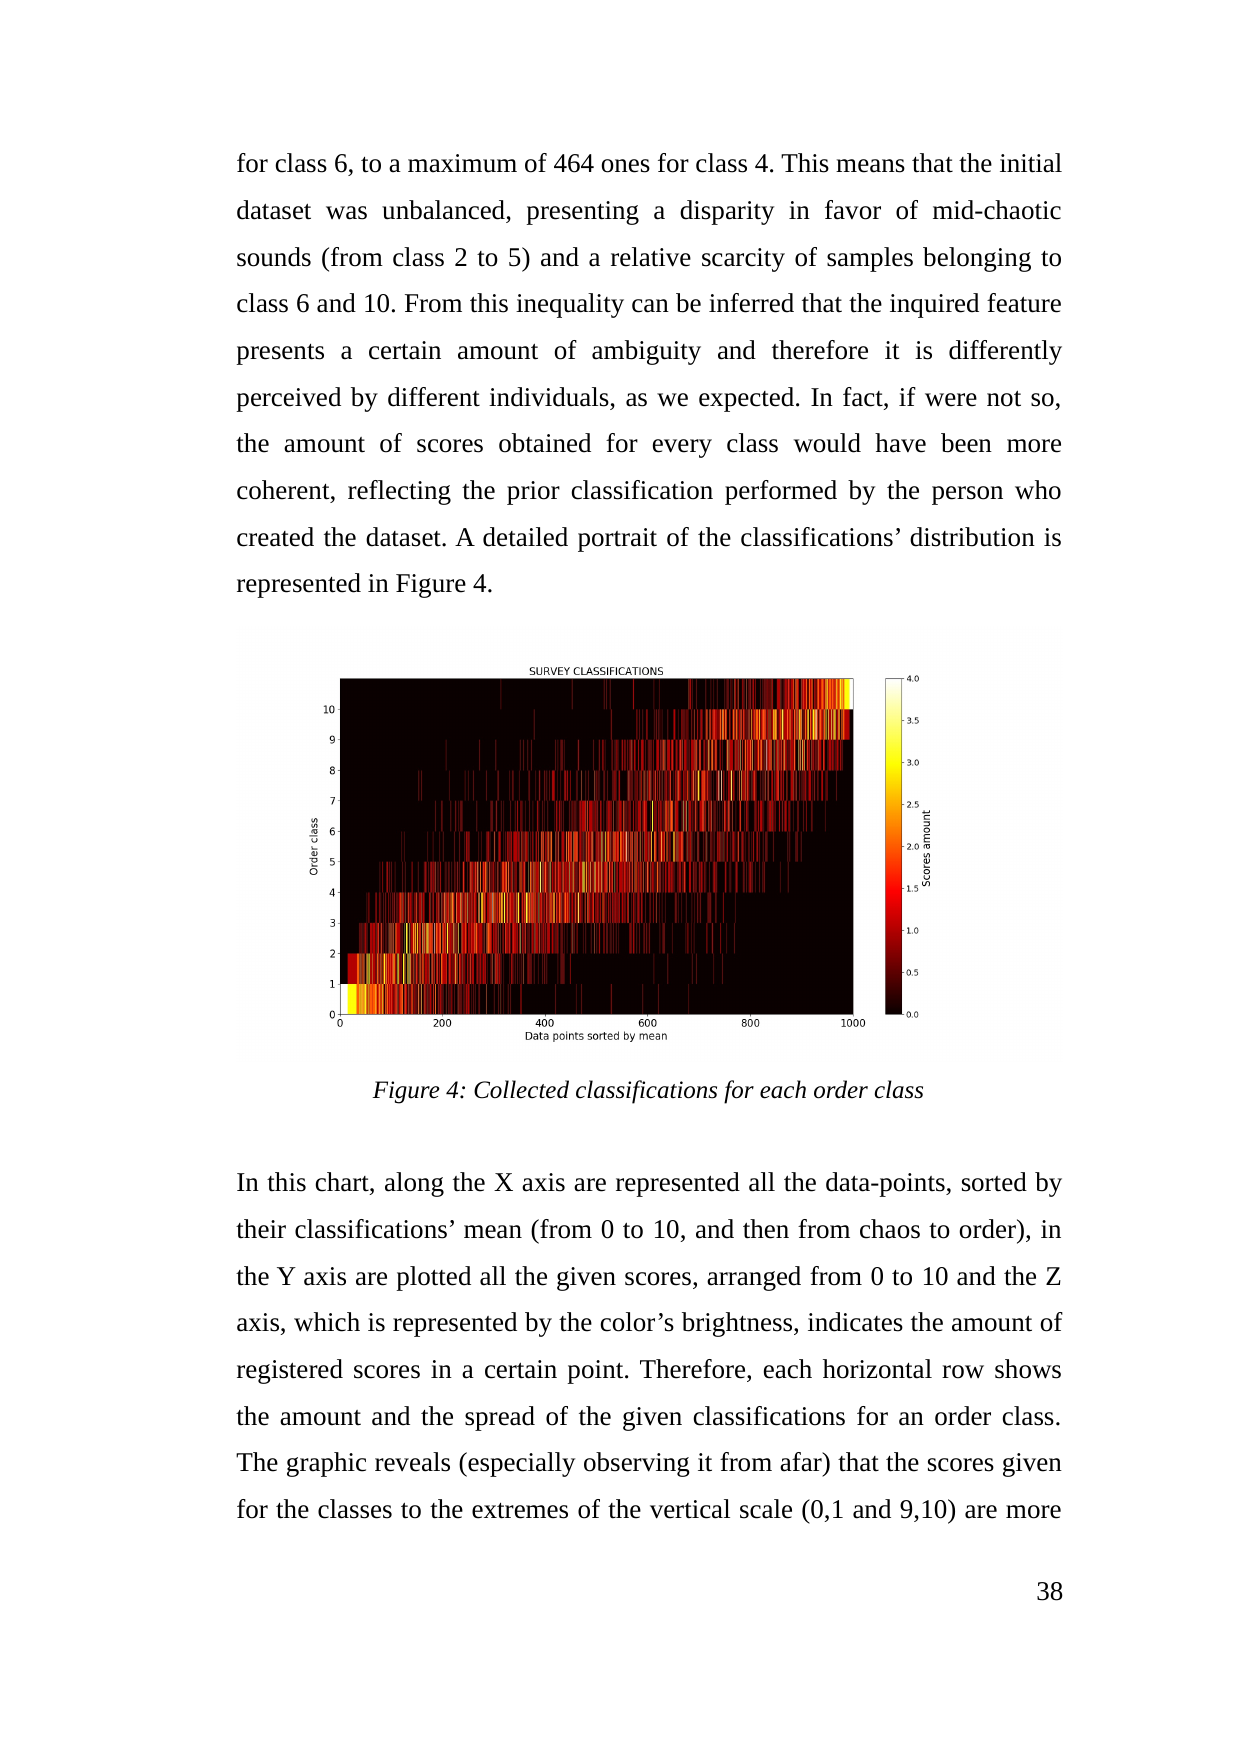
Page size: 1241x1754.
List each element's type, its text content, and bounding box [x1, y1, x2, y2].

picture [236, 626, 1063, 1062]
text for class 6, to a maximum of 464 ones for class 4. This means that the initial dataset was unbalanced, presenting a disparity in favor of mid-chaotic sounds (from class 2 to 5) and a relative scarcity of samples belonging to class 6 and 10. From this inequality can be inferred that the inquired feature presents a certain amount of ambiguity and therefore it is differently perceived by different individuals, as we expected. In fact, if were not so, the amount of scores obtained for every class would have been more coherent, reflecting the prior classification performed by the person who created the dataset. A detailed portrait of the classifications’ distribution is represented in Figure 4. [236, 148, 1063, 599]
text In this chart, along the X axis are represented all the data-points, sorted by their classifications’ mean (from 0 to 10, and then from chaos to order), in the Y axis are plotted all the given scores, arranged from 0 to 10 and the Z axis, which is represented by the color’s brightness, indicates the amount of registered scores in a certain point. Therefore, each horizontal row shows the amount and the spread of the given classifications for an order class. The graphic reveals (especially observing it from afar) that the scores given for the classes to the extremes of the vertical scale (0,1 and 9,10) are more [236, 1167, 1063, 1524]
text Figure 4: Collected classifications for each order class [236, 1062, 1063, 1104]
